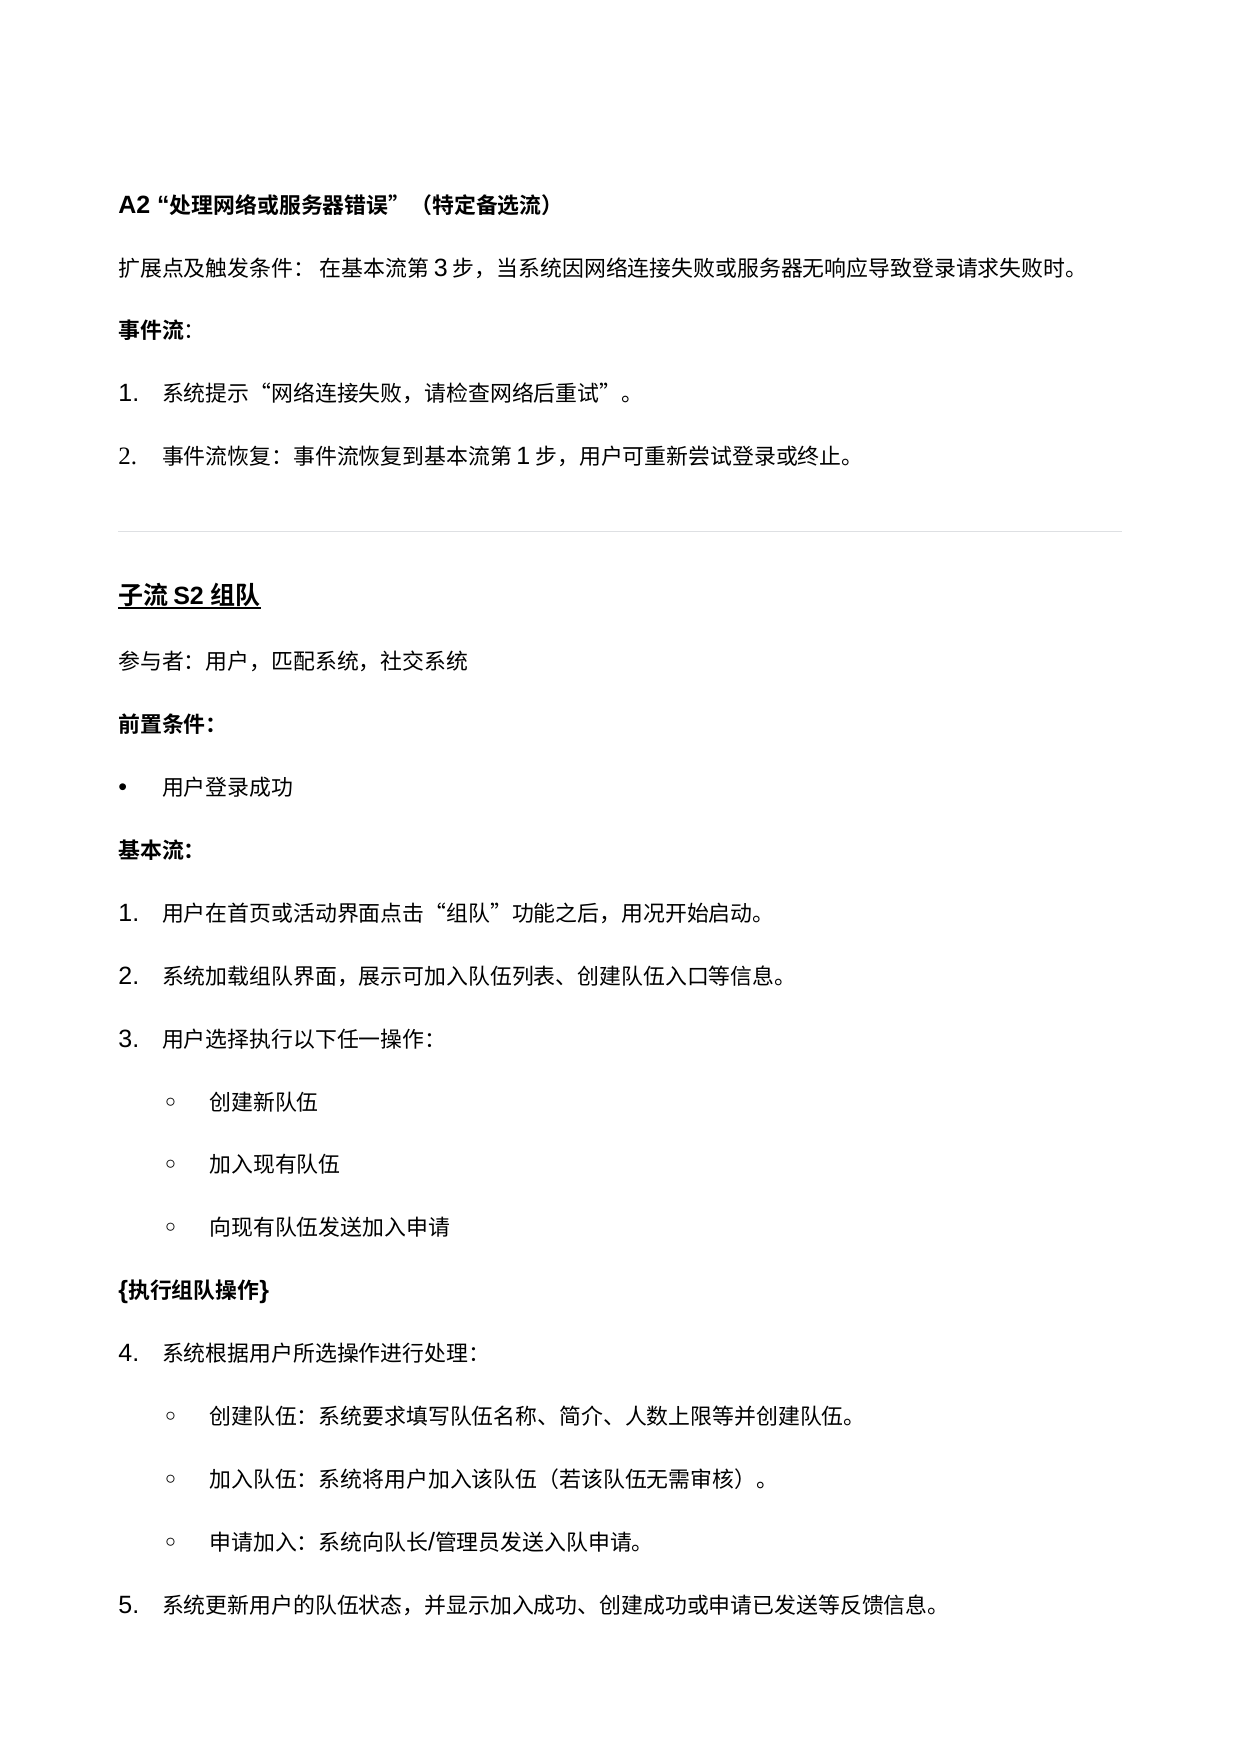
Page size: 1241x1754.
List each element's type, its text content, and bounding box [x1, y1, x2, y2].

list 创建新队伍 [165, 1084, 1122, 1116]
list 申请加入：系统向队长/管理员发送入队申请。 [165, 1525, 1122, 1557]
list 用户选择执行以下任一操作： [118, 1022, 1122, 1053]
list 创建队伍：系统要求填写队伍名称、简介、人数上限等并创建队伍。 [165, 1399, 1122, 1431]
list 用户在首页或活动界面点击“组队”功能之后，用况开始启动。 [118, 896, 1122, 927]
list 系统加载组队界面，展示可加入队伍列表、创建队伍入口等信息。 [118, 959, 1122, 990]
list 向现有队伍发送加入申请 [165, 1210, 1122, 1242]
text 前置条件： [118, 707, 1122, 739]
text 事件流： [118, 313, 1122, 345]
list 用户登录成功 [118, 770, 1122, 802]
list 加入现有队伍 [165, 1147, 1122, 1179]
subtitle 子流S2 组队 [118, 576, 1122, 612]
list 系统根据用户所选操作进行处理： [118, 1336, 1122, 1368]
text A2 “处理网络或服务器错误”（特定备选流） [118, 188, 1122, 219]
list 加入队伍：系统将用户加入该队伍（若该队伍无需审核）。 [165, 1462, 1122, 1494]
list 事件流恢复：事件流恢复到基本流第1步，用户可重新尝试登录或终止。 [118, 439, 1122, 471]
text 参与者：用户，匹配系统，社交系统 [118, 644, 1122, 676]
text 扩展点及触发条件： 在基本流第3步，当系统因网络连接失败或服务器无响应导致登录请求失败时。 [118, 251, 1122, 282]
list 系统更新用户的队伍状态，并显示加入成功、创建成功或申请已发送等反馈信息。 [118, 1588, 1122, 1619]
text 基本流： [118, 833, 1122, 864]
text {执行组队操作} [118, 1273, 1122, 1305]
list 系统提示“网络连接失败，请检查网络后重试”。 [118, 376, 1122, 408]
